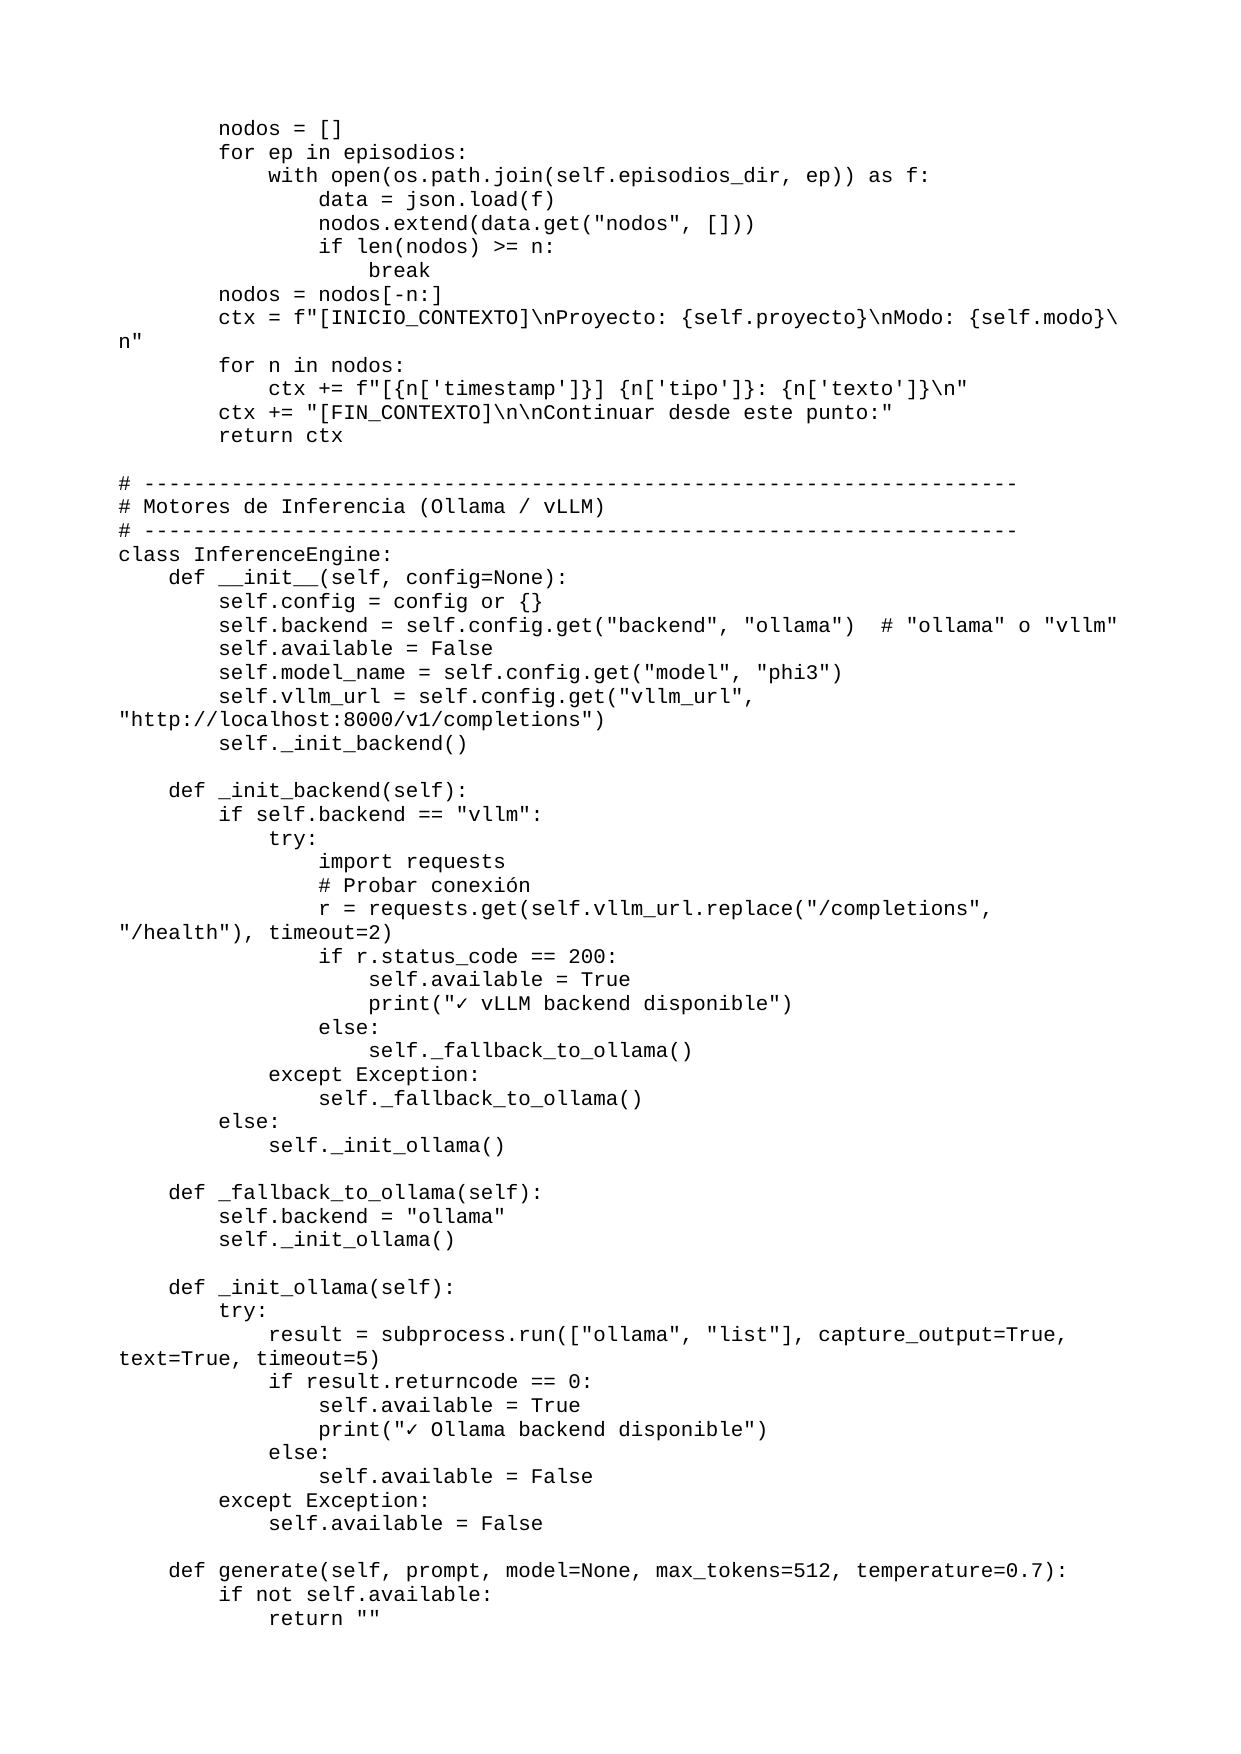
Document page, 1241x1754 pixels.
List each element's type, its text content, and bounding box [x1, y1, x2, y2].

text else: [118, 1017, 1122, 1040]
text # Probar conexión [118, 875, 1122, 898]
text nodos = [] [118, 118, 1122, 142]
text if r.status_code == 200: [118, 946, 1122, 969]
text self.available = True [118, 969, 1122, 993]
text # ---------------------------------------------------------------------- [118, 473, 1122, 496]
text result = subprocess.run(["ollama", "list"], capture_output=True, text=True, timeout=5) [118, 1324, 1122, 1371]
text self.config = config or {} [118, 591, 1122, 615]
text # ---------------------------------------------------------------------- [118, 520, 1122, 544]
text data = json.load(f) [118, 189, 1122, 213]
text except Exception: [118, 1064, 1122, 1088]
text nodos = nodos[-n:] [118, 284, 1122, 307]
text print("✓ vLLM backend disponible") [118, 993, 1122, 1017]
text import requests [118, 851, 1122, 875]
text # Motores de Inferencia (Ollama / vLLM) [118, 496, 1122, 520]
text def _init_ollama(self): [118, 1277, 1122, 1300]
text except Exception: [118, 1489, 1122, 1513]
text with open(os.path.join(self.episodios_dir, ep)) as f: [118, 165, 1122, 189]
text self._init_ollama() [118, 1229, 1122, 1253]
text self.backend = "ollama" [118, 1206, 1122, 1229]
text for ep in episodios: [118, 142, 1122, 165]
text def _fallback_to_ollama(self): [118, 1182, 1122, 1206]
text def __init__(self, config=None): [118, 567, 1122, 591]
text self._fallback_to_ollama() [118, 1088, 1122, 1111]
text self._fallback_to_ollama() [118, 1040, 1122, 1064]
text if result.returncode == 0: [118, 1371, 1122, 1395]
text def generate(self, prompt, model=None, max_tokens=512, temperature=0.7): [118, 1561, 1122, 1584]
text self.backend = self.config.get("backend", "ollama") # "ollama" o "vllm" [118, 615, 1122, 638]
text self.available = False [118, 1513, 1122, 1537]
text self._init_backend() [118, 733, 1122, 757]
text nodos.extend(data.get("nodos", [])) [118, 213, 1122, 236]
text self.vllm_url = self.config.get("vllm_url", "http://localhost:8000/v1/completions") [118, 686, 1122, 733]
text def _init_backend(self): [118, 780, 1122, 804]
text else: [118, 1442, 1122, 1466]
text r = requests.get(self.vllm_url.replace("/completions", "/health"), timeout=2) [118, 898, 1122, 946]
text try: [118, 1300, 1122, 1324]
text if len(nodos) >= n: [118, 236, 1122, 260]
text if self.backend == "vllm": [118, 804, 1122, 827]
text break [118, 260, 1122, 284]
text self.available = False [118, 1466, 1122, 1489]
text self.available = False [118, 638, 1122, 662]
text if not self.available: [118, 1584, 1122, 1608]
text print("✓ Ollama backend disponible") [118, 1419, 1122, 1442]
text class InferenceEngine: [118, 544, 1122, 567]
text ctx = f"[INICIO_CONTEXTO]\nProyecto: {self.proyecto}\nModo: {self.modo}\n" [118, 307, 1122, 354]
text self.available = True [118, 1395, 1122, 1419]
text for n in nodos: [118, 354, 1122, 378]
text self._init_ollama() [118, 1135, 1122, 1158]
text return "" [118, 1608, 1122, 1631]
text else: [118, 1111, 1122, 1135]
text try: [118, 827, 1122, 851]
text ctx += "[FIN_CONTEXTO]\n\nContinuar desde este punto:" [118, 402, 1122, 426]
text return ctx [118, 426, 1122, 449]
text self.model_name = self.config.get("model", "phi3") [118, 662, 1122, 686]
text ctx += f"[{n['timestamp']}] {n['tipo']}: {n['texto']}\n" [118, 378, 1122, 402]
